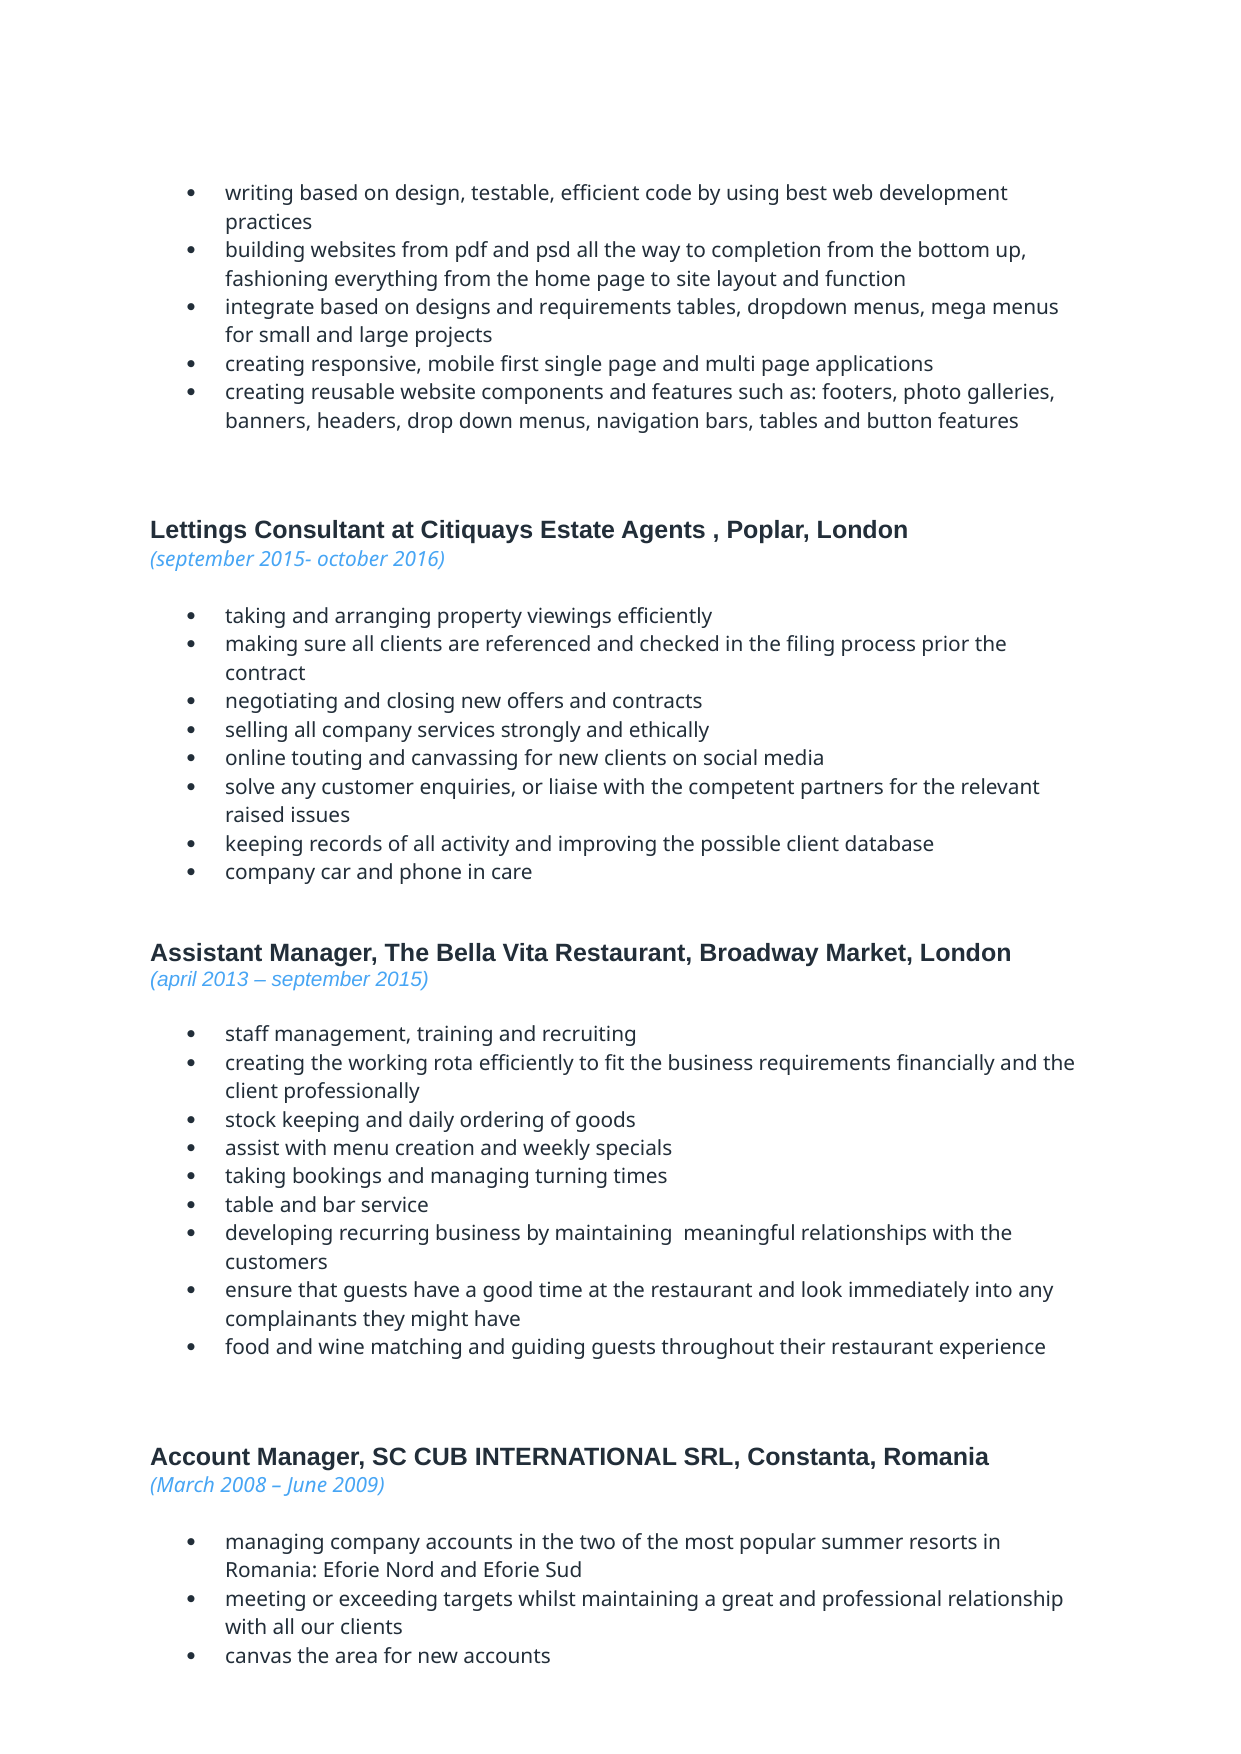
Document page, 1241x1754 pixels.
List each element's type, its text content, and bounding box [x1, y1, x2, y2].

list canvas the area for new accounts [187, 1641, 1090, 1669]
text (March 2008 – June 2009) [150, 1470, 1090, 1499]
list creating responsive, mobile first single page and multi page applications [187, 349, 1090, 377]
list company car and phone in care [187, 857, 1090, 886]
list integrate based on designs and requirements tables, dropdown menus, mega menus for small and large projects [187, 292, 1090, 349]
list selling all company services strongly and ethically [187, 715, 1090, 743]
list creating reusable website components and features such as: footers, photo galleries, banners, headers, drop down menus, navigation bars, tables and button features [187, 377, 1090, 434]
list meeting or exceeding targets whilst maintaining a great and professional relationship with all our clients [187, 1584, 1090, 1641]
text Lettings Consultant at Citiquays Estate Agents , Poplar, London [150, 516, 1090, 544]
text Account Manager, SC CUB INTERNATIONAL SRL, Constanta, Romania [150, 1441, 1090, 1470]
list online touting and canvassing for new clients on social media [187, 743, 1090, 772]
list stock keeping and daily ordering of goods [187, 1105, 1090, 1133]
text (april 2013 – september 2015) [150, 967, 1090, 991]
list staff management, training and recruiting [187, 1019, 1090, 1048]
list table and bar service [187, 1190, 1090, 1218]
list negotiating and closing new offers and contracts [187, 686, 1090, 715]
list assist with menu creation and weekly specials [187, 1133, 1090, 1162]
list ensure that guests have a good time at the restaurant and look immediately into any complainants they might have [187, 1275, 1090, 1332]
list solve any customer enquiries, or liaise with the competent partners for the relevant raised issues [187, 772, 1090, 829]
list making sure all clients are referenced and checked in the filing process prior the contract [187, 629, 1090, 686]
list food and wine matching and guiding guests throughout their restaurant experience [187, 1332, 1090, 1361]
text (september 2015- october 2016) [150, 544, 1090, 573]
list building websites from pdf and psd all the way to completion from the bottom up, fashioning everything from the home page to site layout and function [187, 235, 1090, 292]
list keeping records of all activity and improving the possible client database [187, 829, 1090, 857]
text Assistant Manager, The Bella Vita Restaurant, Broadway Market, London [150, 938, 1090, 967]
list taking bookings and managing turning times [187, 1162, 1090, 1190]
list writing based on design, testable, efficient code by using best web development practices [187, 178, 1090, 235]
list managing company accounts in the two of the most popular summer resorts in Romania: Eforie Nord and Eforie Sud [187, 1527, 1090, 1584]
list taking and arranging property viewings efficiently [187, 601, 1090, 629]
list developing recurring business by maintaining meaningful relationships with the customers [187, 1218, 1090, 1275]
list creating the working rota efficiently to fit the business requirements financially and the client professionally [187, 1048, 1090, 1105]
